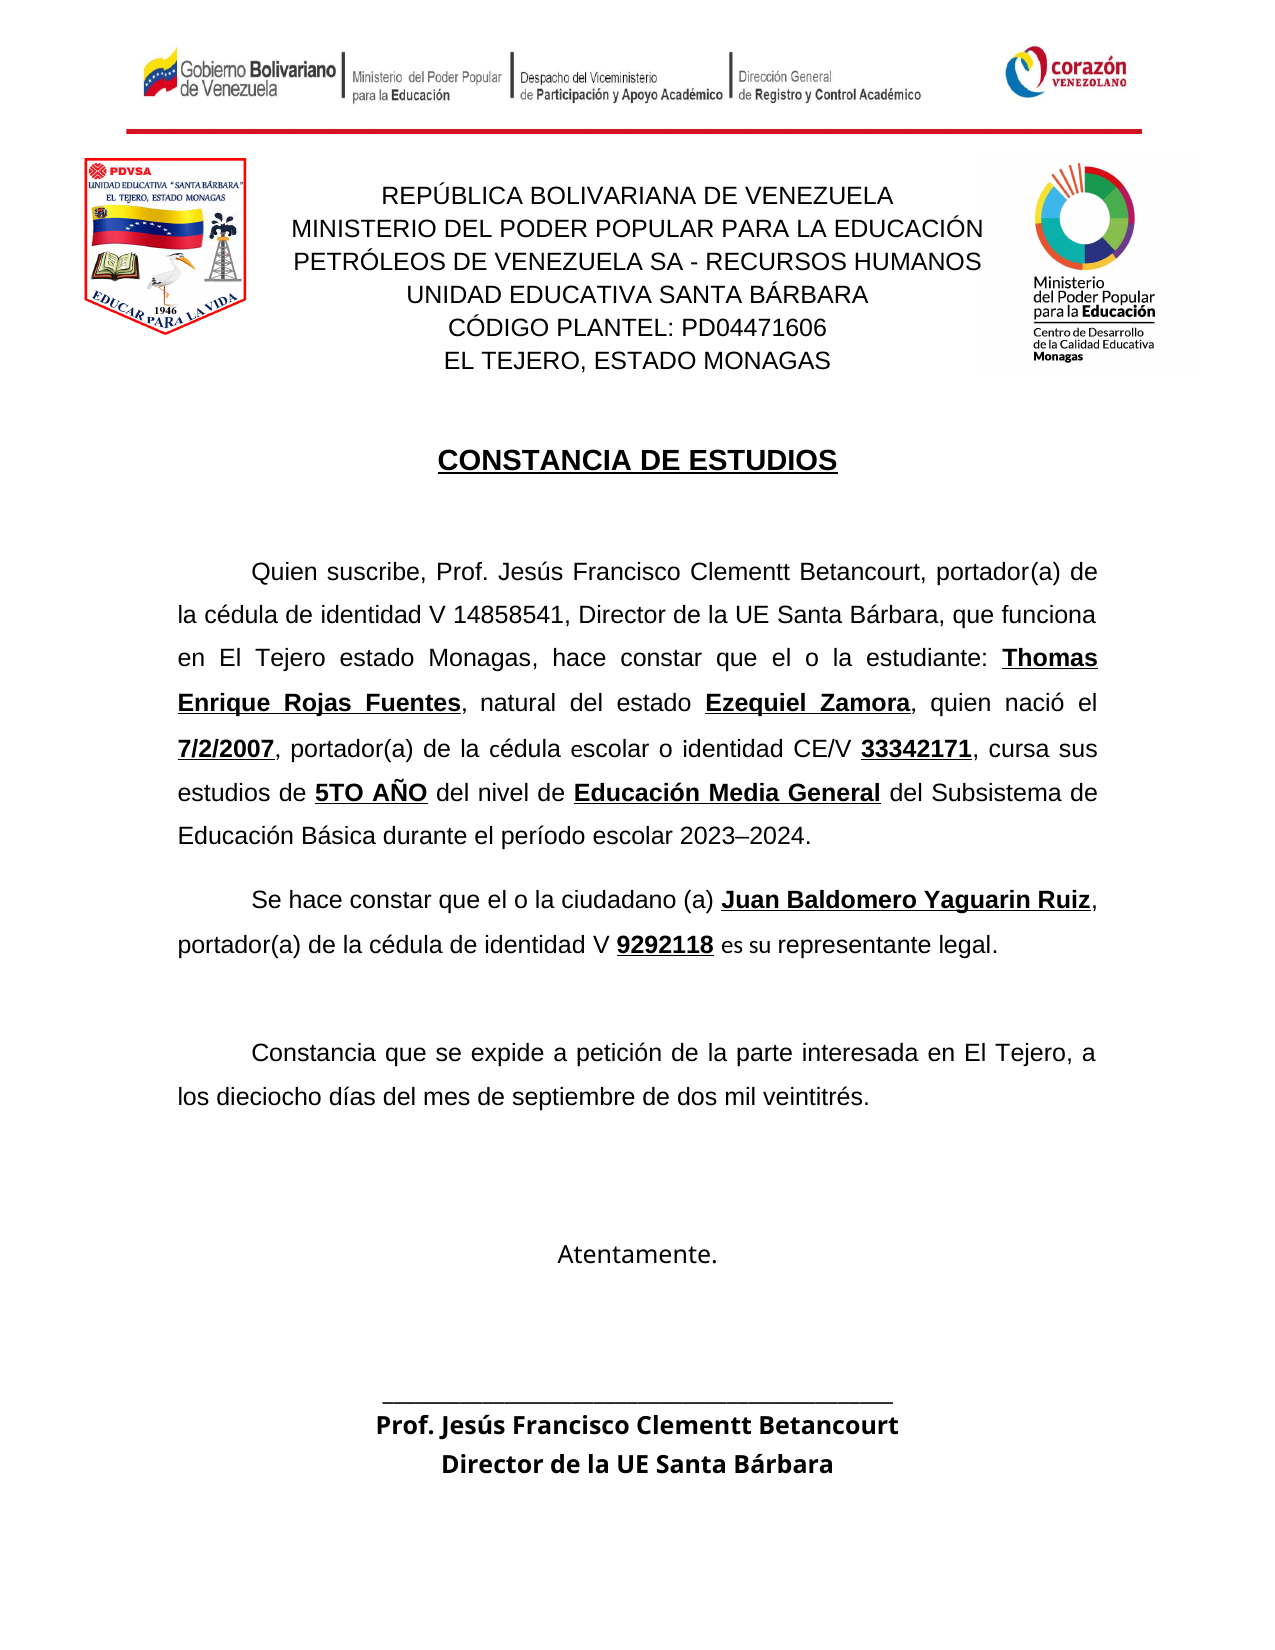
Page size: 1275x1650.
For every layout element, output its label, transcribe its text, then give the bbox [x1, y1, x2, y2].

text CÓDIGO PLANTEL: PD04471606 [177, 313, 978, 341]
subtitle PETRÓLEOS DE VENEZUELA SA - RECURSOS HUMANOS [252, 247, 978, 275]
text Se hace constar que el o la ciudadano (a) Juan Baldomero Yaguarin Ruiz, portador(a) de la cédula de identidad V 9292118 es su representante legal. [177, 885, 1098, 959]
text ______________________________________________ [177, 1373, 1098, 1407]
picture [126, 11, 1142, 134]
subtitle REPÚBLICA BOLIVARIANA DE VENEZUELA [252, 181, 978, 209]
text EL TEJERO, ESTADO MONAGAS [177, 346, 978, 374]
subtitle CONSTANCIA DE ESTUDIOS [177, 443, 1098, 476]
text Quien suscribe, Prof. Jesús Francisco Clementt Betancourt, portador(a) de la cédula de identidad V 14858541, Director de la UE Santa Bárbara, que funciona en El Tejero estado Monagas, hace constar que el o la estudiante: Thomas Enrique Rojas Fuentes, natural del estado Ezequiel Zamora, quien nació el 7/2/2007, portador(a) de la cédula escolar o identidad CE/V 33342171, cursa sus estudios de 5TO AÑO del nivel de Educación Media General del Subsistema de Educación Básica durante el período escolar 2023–2024. [177, 557, 1098, 849]
picture [79, 158, 252, 335]
text Constancia que se expide a petición de la parte interesada en El Tejero, a los dieciocho días del mes de septiembre de dos mil veintitrés. [177, 1038, 1098, 1110]
text Prof. Jesús Francisco Clementt Betancourt [177, 1407, 1098, 1441]
text Director de la UE Santa Bárbara [177, 1447, 1098, 1481]
text Atentamente. [177, 1237, 1098, 1271]
picture [978, 153, 1200, 377]
subtitle MINISTERIO DEL PODER POPULAR PARA LA EDUCACIÓN [252, 214, 978, 242]
text UNIDAD EDUCATIVA SANTA BÁRBARA [252, 280, 978, 308]
